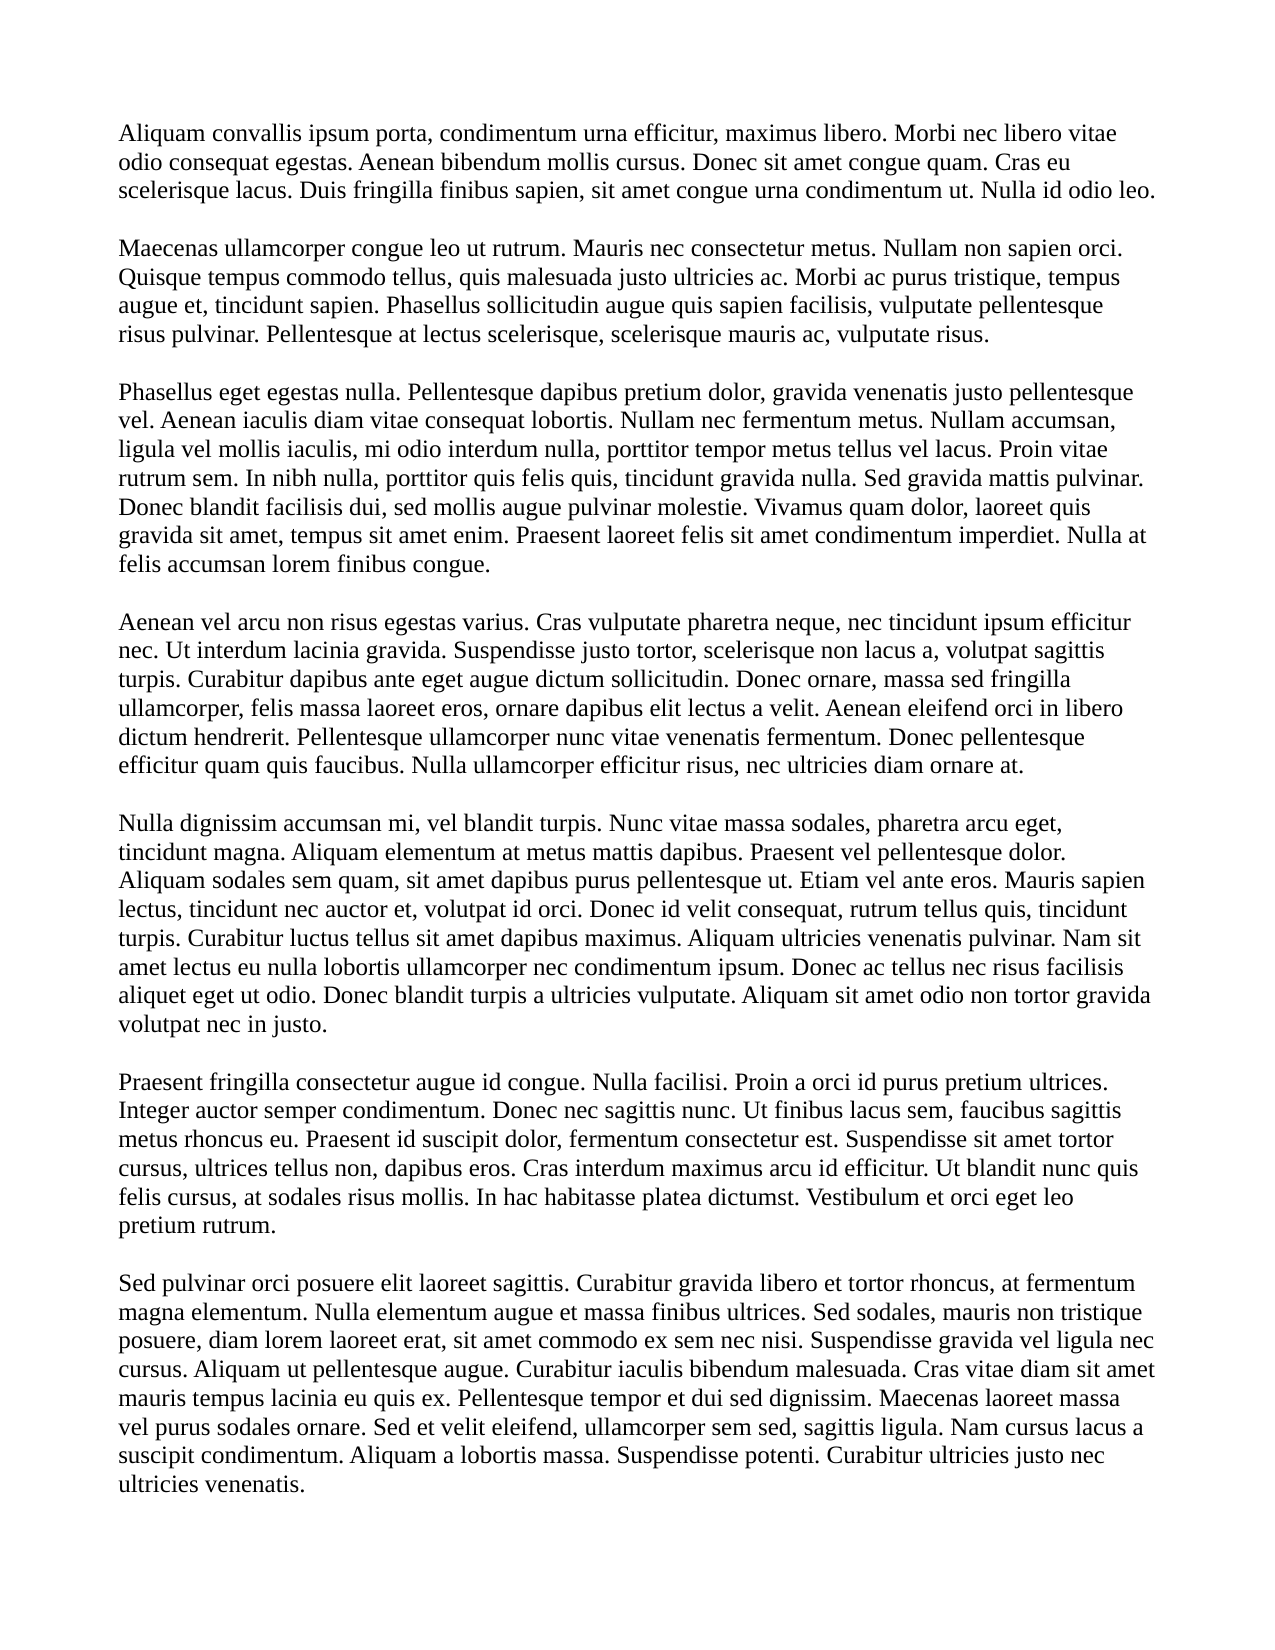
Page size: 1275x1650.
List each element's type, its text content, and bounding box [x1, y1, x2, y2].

text Aliquam convallis ipsum porta, condimentum urna efficitur, maximus libero. Morbi nec libero vitae odio consequat egestas. Aenean bibendum mollis cursus. Donec sit amet congue quam. Cras eu scelerisque lacus. Duis fringilla finibus sapien, sit amet congue urna condimentum ut. Nulla id odio leo. [118, 118, 1157, 204]
text Sed pulvinar orci posuere elit laoreet sagittis. Curabitur gravida libero et tortor rhoncus, at fermentum magna elementum. Nulla elementum augue et massa finibus ultrices. Sed sodales, mauris non tristique posuere, diam lorem laoreet erat, sit amet commodo ex sem nec nisi. Suspendisse gravida vel ligula nec cursus. Aliquam ut pellentesque augue. Curabitur iaculis bibendum malesuada. Cras vitae diam sit amet mauris tempus lacinia eu quis ex. Pellentesque tempor et dui sed dignissim. Maecenas laoreet massa vel purus sodales ornare. Sed et velit eleifend, ullamcorper sem sed, sagittis ligula. Nam cursus lacus a suscipit condimentum. Aliquam a lobortis massa. Suspendisse potenti. Curabitur ultricies justo nec ultricies venenatis. [118, 1268, 1157, 1498]
text Nulla dignissim accumsan mi, vel blandit turpis. Nunc vitae massa sodales, pharetra arcu eget, tincidunt magna. Aliquam elementum at metus mattis dapibus. Praesent vel pellentesque dolor. Aliquam sodales sem quam, sit amet dapibus purus pellentesque ut. Etiam vel ante eros. Mauris sapien lectus, tincidunt nec auctor et, volutpat id orci. Donec id velit consequat, rutrum tellus quis, tincidunt turpis. Curabitur luctus tellus sit amet dapibus maximus. Aliquam ultricies venenatis pulvinar. Nam sit amet lectus eu nulla lobortis ullamcorper nec condimentum ipsum. Donec ac tellus nec risus facilisis aliquet eget ut odio. Donec blandit turpis a ultricies vulputate. Aliquam sit amet odio non tortor gravida volutpat nec in justo. [118, 808, 1157, 1038]
text Aenean vel arcu non risus egestas varius. Cras vulputate pharetra neque, nec tincidunt ipsum efficitur nec. Ut interdum lacinia gravida. Suspendisse justo tortor, scelerisque non lacus a, volutpat sagittis turpis. Curabitur dapibus ante eget augue dictum sollicitudin. Donec ornare, massa sed fringilla ullamcorper, felis massa laoreet eros, ornare dapibus elit lectus a velit. Aenean eleifend orci in libero dictum hendrerit. Pellentesque ullamcorper nunc vitae venenatis fermentum. Donec pellentesque efficitur quam quis faucibus. Nulla ullamcorper efficitur risus, nec ultricies diam ornare at. [118, 607, 1157, 779]
text Maecenas ullamcorper congue leo ut rutrum. Mauris nec consectetur metus. Nullam non sapien orci. Quisque tempus commodo tellus, quis malesuada justo ultricies ac. Morbi ac purus tristique, tempus augue et, tincidunt sapien. Phasellus sollicitudin augue quis sapien facilisis, vulputate pellentesque risus pulvinar. Pellentesque at lectus scelerisque, scelerisque mauris ac, vulputate risus. [118, 233, 1157, 348]
text Phasellus eget egestas nulla. Pellentesque dapibus pretium dolor, gravida venenatis justo pellentesque vel. Aenean iaculis diam vitae consequat lobortis. Nullam nec fermentum metus. Nullam accumsan, ligula vel mollis iaculis, mi odio interdum nulla, porttitor tempor metus tellus vel lacus. Proin vitae rutrum sem. In nibh nulla, porttitor quis felis quis, tincidunt gravida nulla. Sed gravida mattis pulvinar. Donec blandit facilisis dui, sed mollis augue pulvinar molestie. Vivamus quam dolor, laoreet quis gravida sit amet, tempus sit amet enim. Praesent laoreet felis sit amet condimentum imperdiet. Nulla at felis accumsan lorem finibus congue. [118, 377, 1157, 578]
text Praesent fringilla consectetur augue id congue. Nulla facilisi. Proin a orci id purus pretium ultrices. Integer auctor semper condimentum. Donec nec sagittis nunc. Ut finibus lacus sem, faucibus sagittis metus rhoncus eu. Praesent id suscipit dolor, fermentum consectetur est. Suspendisse sit amet tortor cursus, ultrices tellus non, dapibus eros. Cras interdum maximus arcu id efficitur. Ut blandit nunc quis felis cursus, at sodales risus mollis. In hac habitasse platea dictumst. Vestibulum et orci eget leo pretium rutrum. [118, 1067, 1157, 1239]
